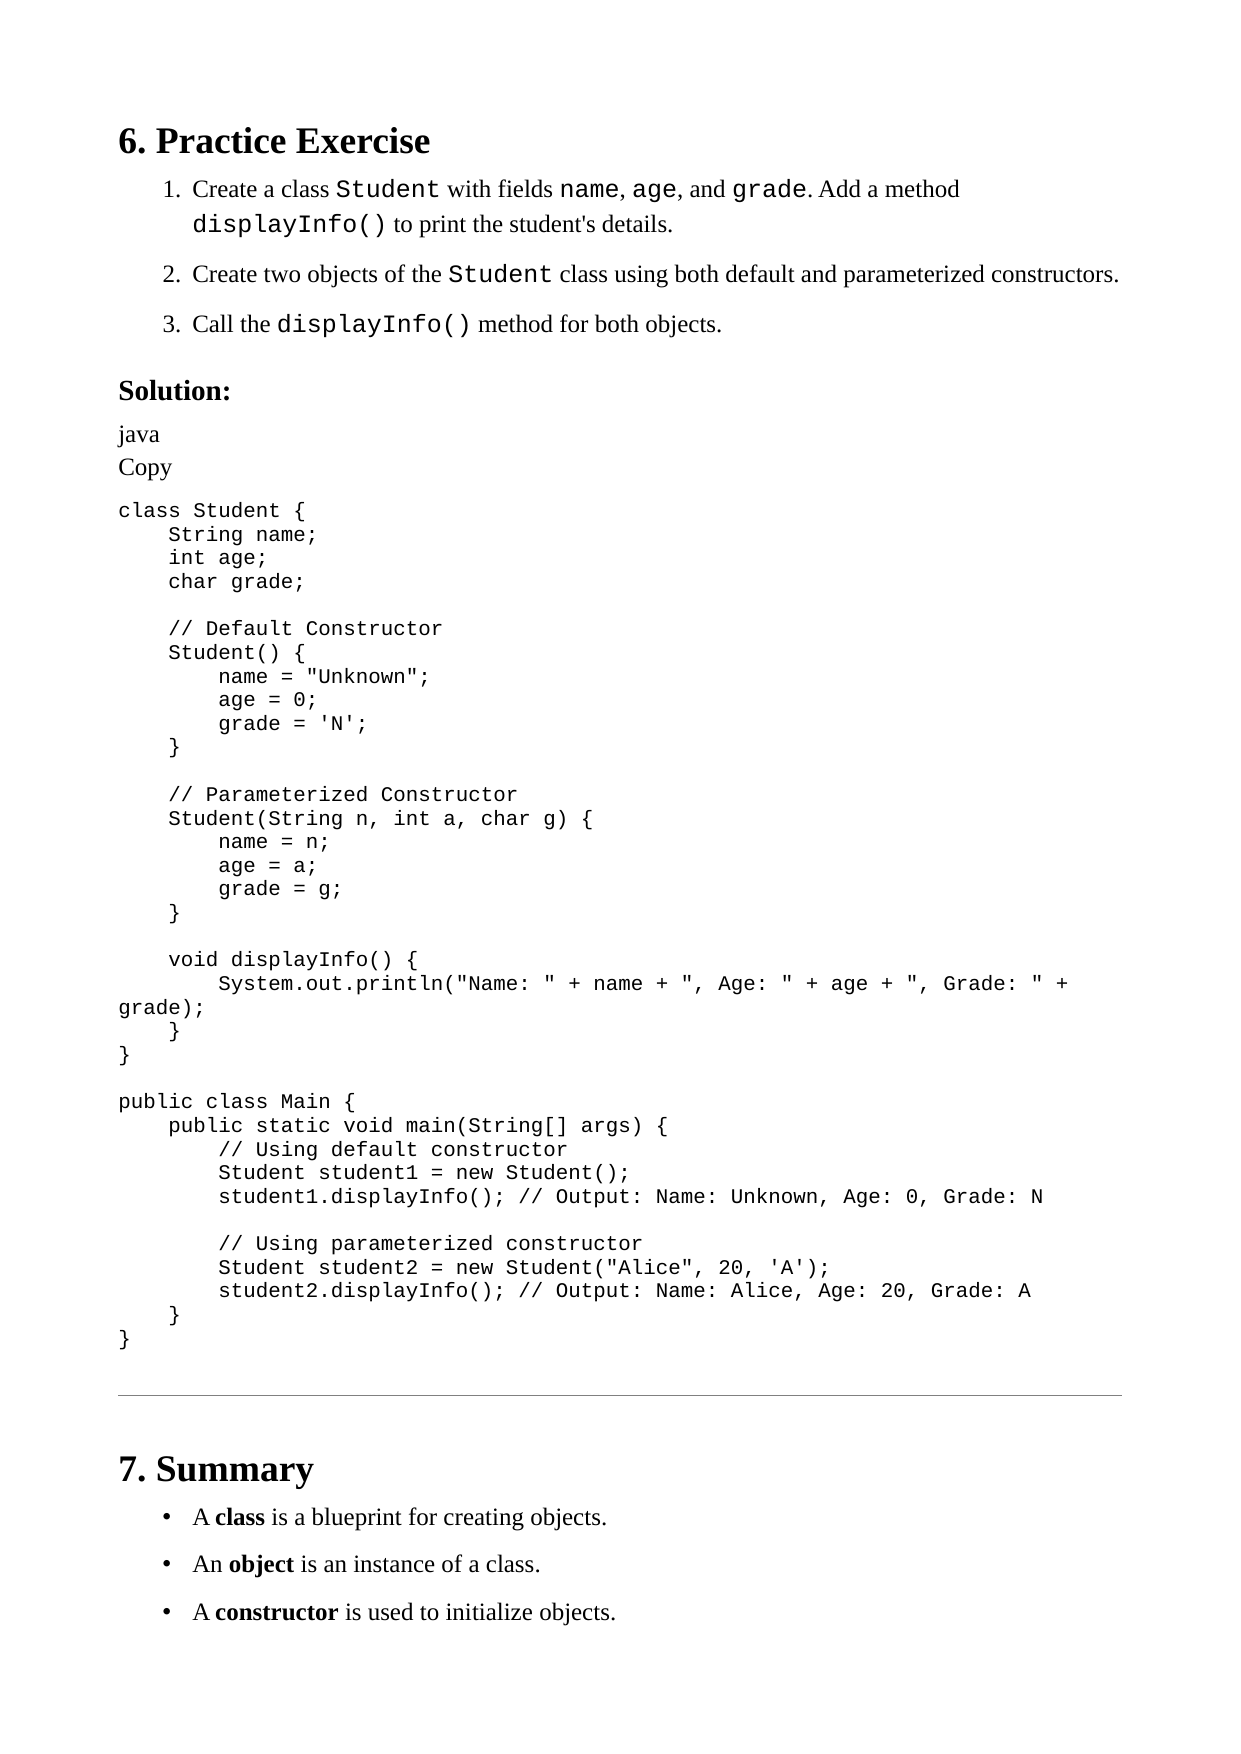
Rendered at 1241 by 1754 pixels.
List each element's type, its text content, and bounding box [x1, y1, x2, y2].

text student2.displayInfo(); // Output: Name: Alice, Age: 20, Grade: A [118, 1280, 1122, 1304]
text } [118, 1304, 1122, 1328]
text } [118, 902, 1122, 926]
text public class Main { [118, 1091, 1122, 1115]
text // Using parameterized constructor [118, 1233, 1122, 1257]
text Copy [118, 452, 1122, 481]
text Student student2 = new Student("Alice", 20, 'A'); [118, 1257, 1122, 1280]
text age = 0; [118, 689, 1122, 713]
text void displayInfo() { [118, 949, 1122, 973]
text } [118, 1044, 1122, 1068]
text System.out.println("Name: " + name + ", Age: " + age + ", Grade: " + grade); [118, 973, 1122, 1020]
text char grade; [118, 571, 1122, 595]
list Call the displayInfo() method for both objects. [162, 309, 1122, 340]
subtitle Solution: [118, 373, 1122, 407]
subtitle 7. Summary [118, 1446, 1122, 1489]
text } [118, 1020, 1122, 1044]
text grade = 'N'; [118, 713, 1122, 737]
text age = a; [118, 855, 1122, 878]
text // Default Constructor [118, 618, 1122, 642]
text name = "Unknown"; [118, 666, 1122, 689]
text Student() { [118, 642, 1122, 666]
list A class is a blueprint for creating objects. [162, 1502, 1122, 1530]
text } [118, 737, 1122, 760]
text String name; [118, 524, 1122, 547]
text Student student1 = new Student(); [118, 1162, 1122, 1186]
text public static void main(String[] args) { [118, 1115, 1122, 1138]
text // Using default constructor [118, 1138, 1122, 1162]
text java [118, 419, 1122, 448]
list A constructor is used to initialize objects. [162, 1597, 1122, 1626]
list An object is an instance of a class. [162, 1549, 1122, 1578]
text Student(String n, int a, char g) { [118, 807, 1122, 831]
text grade = g; [118, 878, 1122, 902]
list Create a class Student with fields name, age, and grade. Add a method displayInfo() to print the student's details. [162, 174, 1122, 240]
list Create two objects of the Student class using both default and parameterized constructors. [162, 259, 1122, 290]
text name = n; [118, 831, 1122, 855]
text } [118, 1328, 1122, 1351]
text student1.displayInfo(); // Output: Name: Unknown, Age: 0, Grade: N [118, 1186, 1122, 1209]
text class Student { [118, 500, 1122, 524]
subtitle 6. Practice Exercise [118, 118, 1122, 161]
text int age; [118, 547, 1122, 571]
text // Parameterized Constructor [118, 784, 1122, 807]
